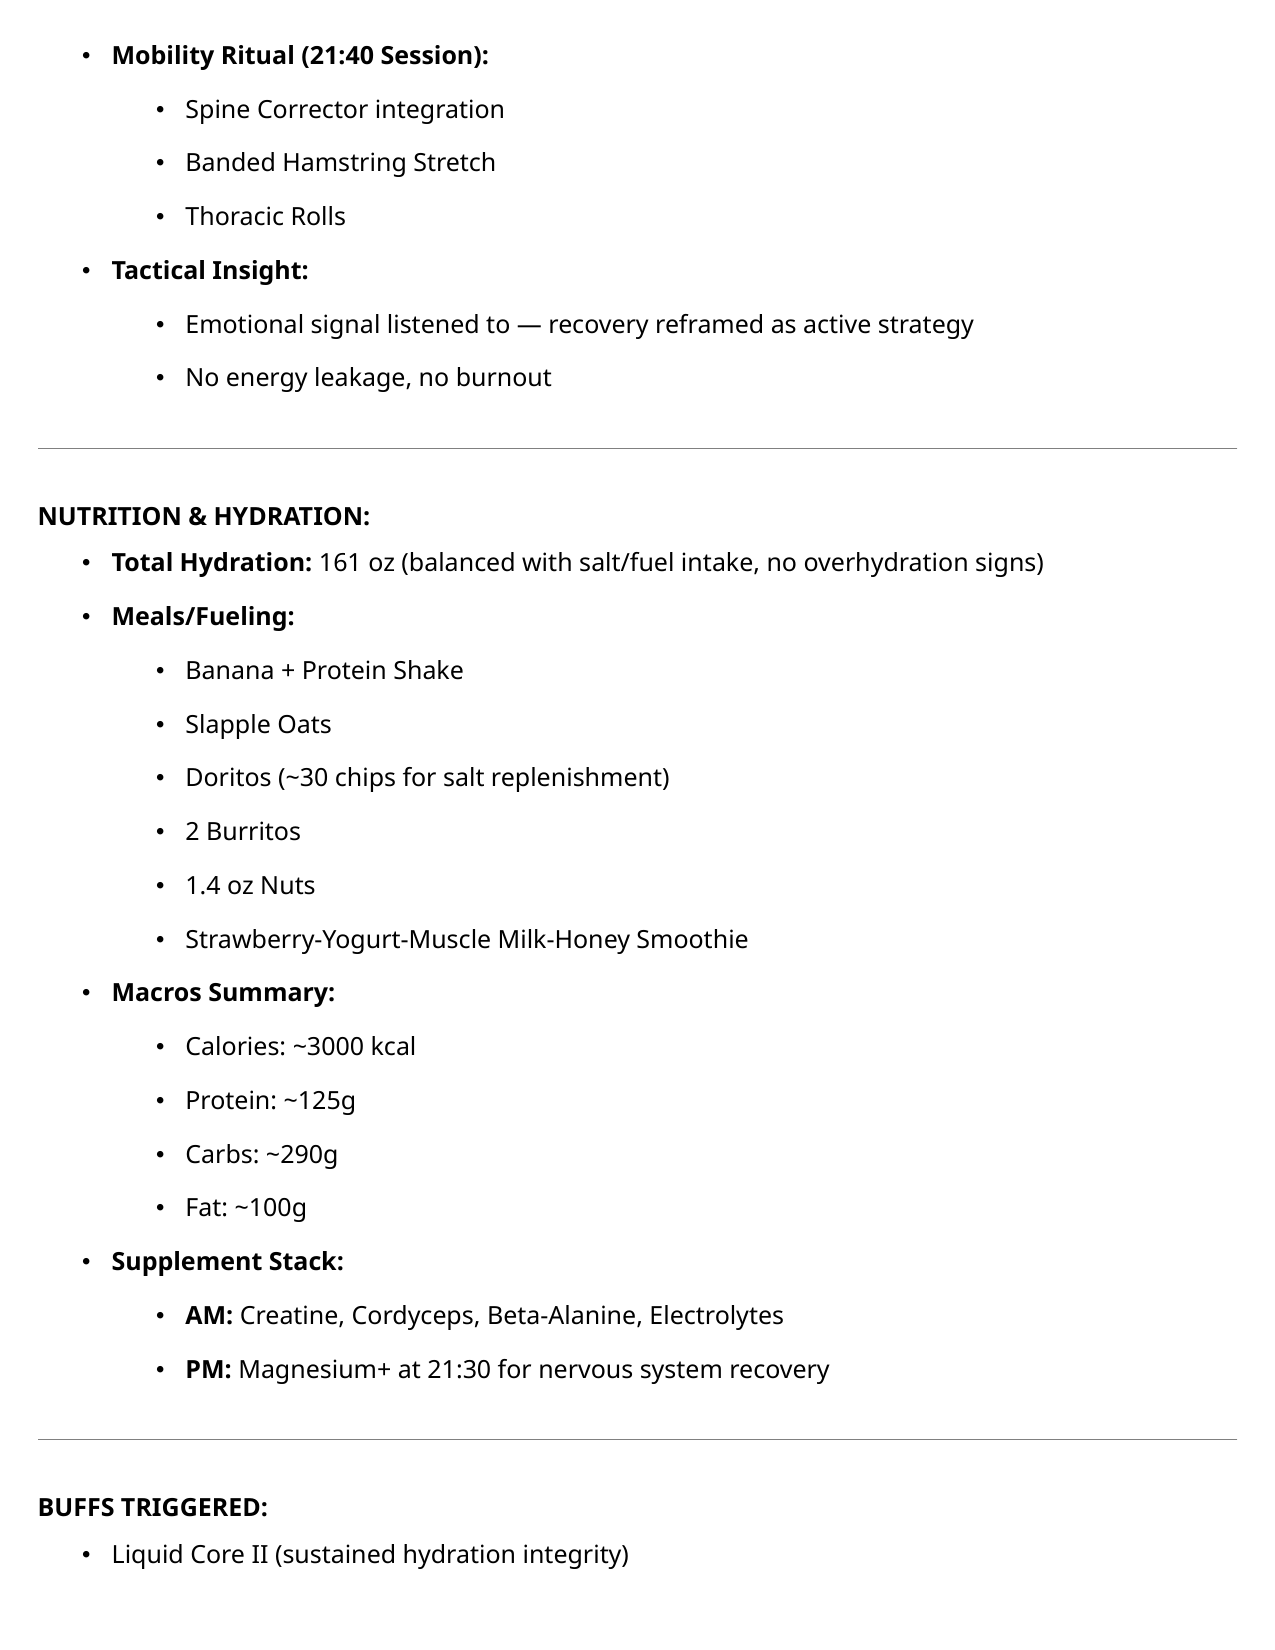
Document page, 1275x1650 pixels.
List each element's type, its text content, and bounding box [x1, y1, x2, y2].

list Emotional signal listened to — recovery reframed as active strategy [156, 306, 1237, 340]
list Banded Hamstring Stretch [156, 145, 1237, 179]
list Tactical Insight: [82, 252, 1237, 287]
subtitle BUFFS TRIGGERED: [37, 1490, 1237, 1524]
list Strawberry-Yogurt-Muscle Milk-Honey Smoothie [156, 921, 1237, 955]
list Meals/Fueling: [82, 599, 1237, 633]
list Thoracic Rolls [156, 199, 1237, 233]
list Protein: ~125g [156, 1083, 1237, 1117]
list Spine Corrector integration [156, 91, 1237, 125]
list Macros Summary: [82, 975, 1237, 1009]
subtitle NUTRITION & HYDRATION: [37, 498, 1237, 533]
list Carbs: ~290g [156, 1136, 1237, 1170]
list Total Hydration: 161 oz (balanced with salt/fuel intake, no overhydration signs) [82, 545, 1237, 579]
list 2 Burritos [156, 814, 1237, 848]
list Calories: ~3000 kcal [156, 1029, 1237, 1063]
list Liquid Core II (sustained hydration integrity) [82, 1536, 1237, 1571]
list Banana + Protein Shake [156, 653, 1237, 687]
list Slapple Oats [156, 706, 1237, 740]
list Fat: ~100g [156, 1190, 1237, 1224]
list Doritos (~30 chips for salt replenishment) [156, 760, 1237, 794]
list No energy leakage, no burnout [156, 360, 1237, 394]
list Supplement Stack: [82, 1244, 1237, 1278]
list Mobility Ritual (21:40 Session): [82, 37, 1237, 72]
list PM: Magnesium+ at 21:30 for nervous system recovery [156, 1351, 1237, 1385]
list AM: Creatine, Cordyceps, Beta-Alanine, Electrolytes [156, 1298, 1237, 1332]
list 1.4 oz Nuts [156, 868, 1237, 902]
